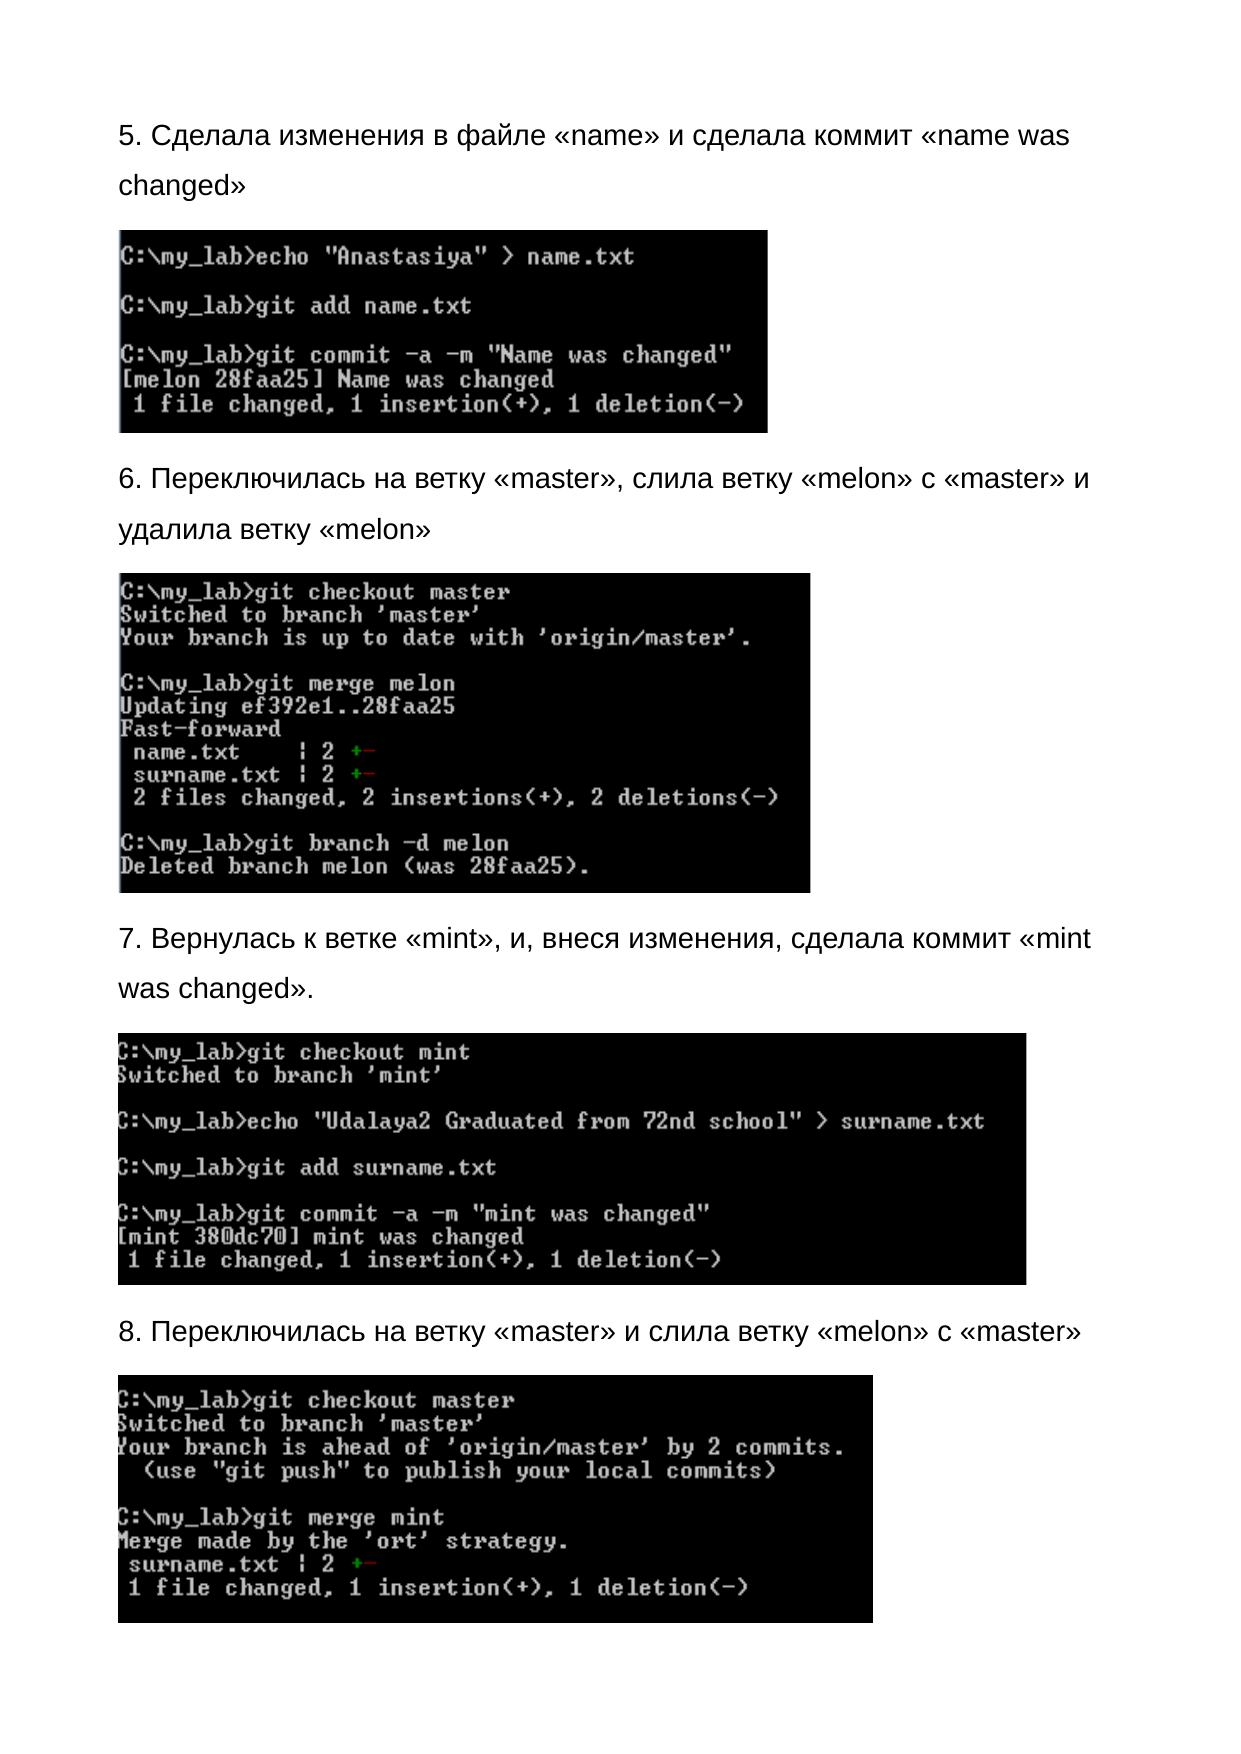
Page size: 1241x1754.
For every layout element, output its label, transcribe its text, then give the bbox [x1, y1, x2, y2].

text 5. Сделала изменения в файле «name» и сделала коммит «name was changed» [118, 118, 1122, 202]
picture [118, 573, 811, 893]
picture [118, 230, 768, 433]
text 6. Переключилась на ветку «master», слила ветку «melon» c «master» и удалила ветку «melon» [118, 462, 1122, 545]
text 7. Вернулась к ветке «mint», и, внеся изменения, сделала коммит «mint was changed». [118, 921, 1122, 1005]
picture [118, 1375, 873, 1623]
text 8. Переключилась на ветку «master» и слила ветку «melon» с «master» [118, 1313, 1122, 1347]
picture [118, 1033, 1027, 1285]
